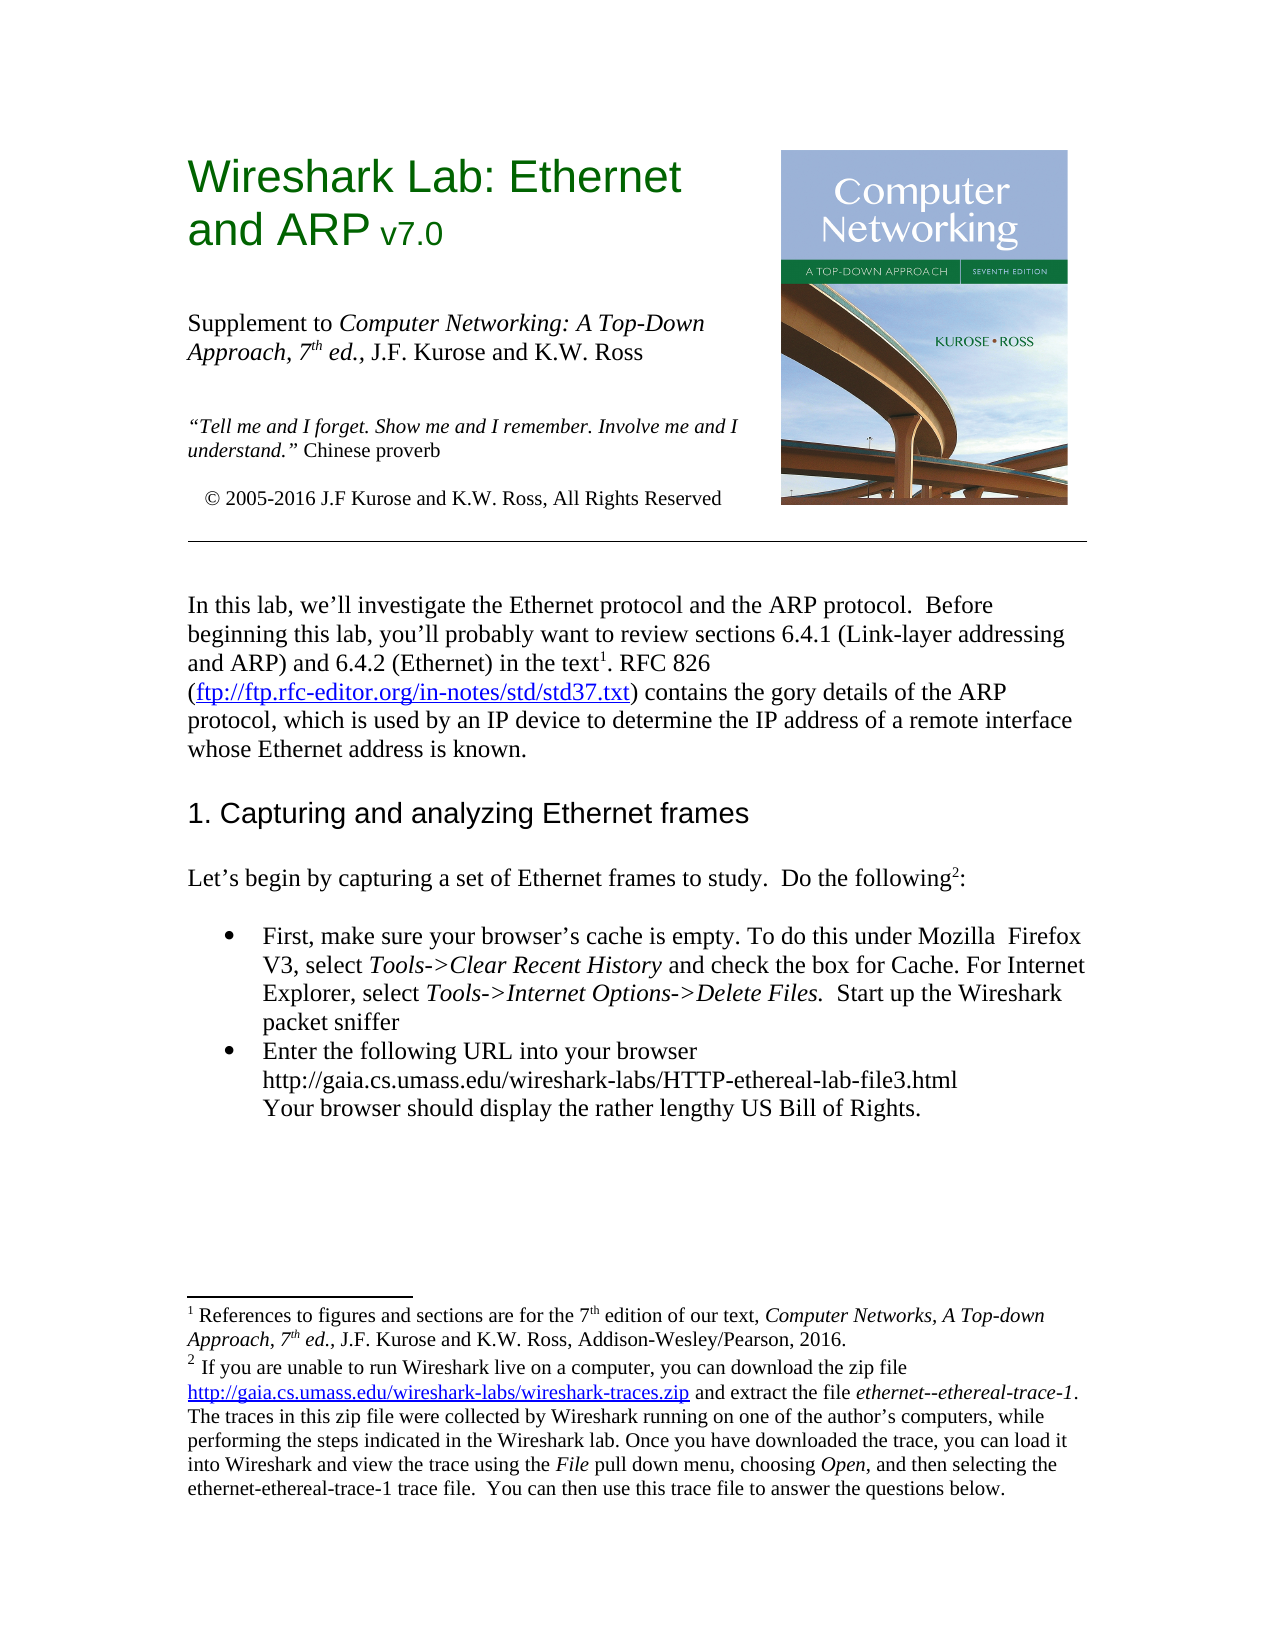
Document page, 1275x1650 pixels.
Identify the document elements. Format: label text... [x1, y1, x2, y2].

text If you are unable to run Wireshark live on a computer, you can download the zip file http://gaia.cs.umass.edu/wireshark-labs/wireshark-traces.zip and extract the file ethernet--ethereal-trace-1. The traces in this zip file were collected by Wireshark running on one of the author’s computers, while performing the steps indicated in the Wireshark lab. Once you have downloaded the trace, you can load it into Wireshark and view the trace using the File pull down menu, choosing Open, and then selecting the ethernet-ethereal-trace-1 trace file. You can then use this trace file to answer the questions below. [187, 1351, 1087, 1500]
list Enter the following URL into your browser http://gaia.cs.umass.edu/wireshark-labs/HTTP-ethereal-lab-file3.html Your browser should display the rather lengthy US Bill of Rights. [225, 1036, 1087, 1122]
picture [781, 150, 1068, 505]
text In this lab, we’ll investigate the Ethernet protocol and the ARP protocol. Before beginning this lab, you’ll probably want to review sections 6.4.1 (Link-layer addressing and ARP) and 6.4.2 (Ethernet) in the text. RFC 826 (ftp://ftp.rfc-editor.org/in-notes/std/std37.txt) contains the gory details of the ARP protocol, which is used by an IP device to determine the IP address of a remote interface whose Ethernet address is known. [187, 590, 1087, 763]
text 1. Capturing and analyzing Ethernet frames [187, 796, 1087, 830]
table_header Wireshark Lab: Ethernet and ARP v7.0 Supplement to Computer Networking: A Top-Down Approach, 7th ed., J.F. Kurose and K.W. Ross “Tell me and I forget. Show me and I remember. Involve me and I understand.” Chinese proverb © 2005-2016 J.F Kurose and K.W. Ross, All Rights Reserved [176, 150, 750, 510]
list First, make sure your browser’s cache is empty. To do this under Mozilla Firefox V3, select Tools->Clear Recent History and check the box for Cache. For Internet Explorer, select Tools->Internet Options->Delete Files. Start up the Wireshark packet sniffer [225, 921, 1087, 1036]
text References to figures and sections are for the 7th edition of our text, Computer Networks, A Top-down Approach, 7th ed., J.F. Kurose and K.W. Ross, Addison-Wesley/Pearson, 2016. [187, 1303, 1087, 1351]
table_header [750, 150, 1099, 510]
text Let’s begin by capturing a set of Ethernet frames to study. Do the following: [187, 863, 1087, 892]
